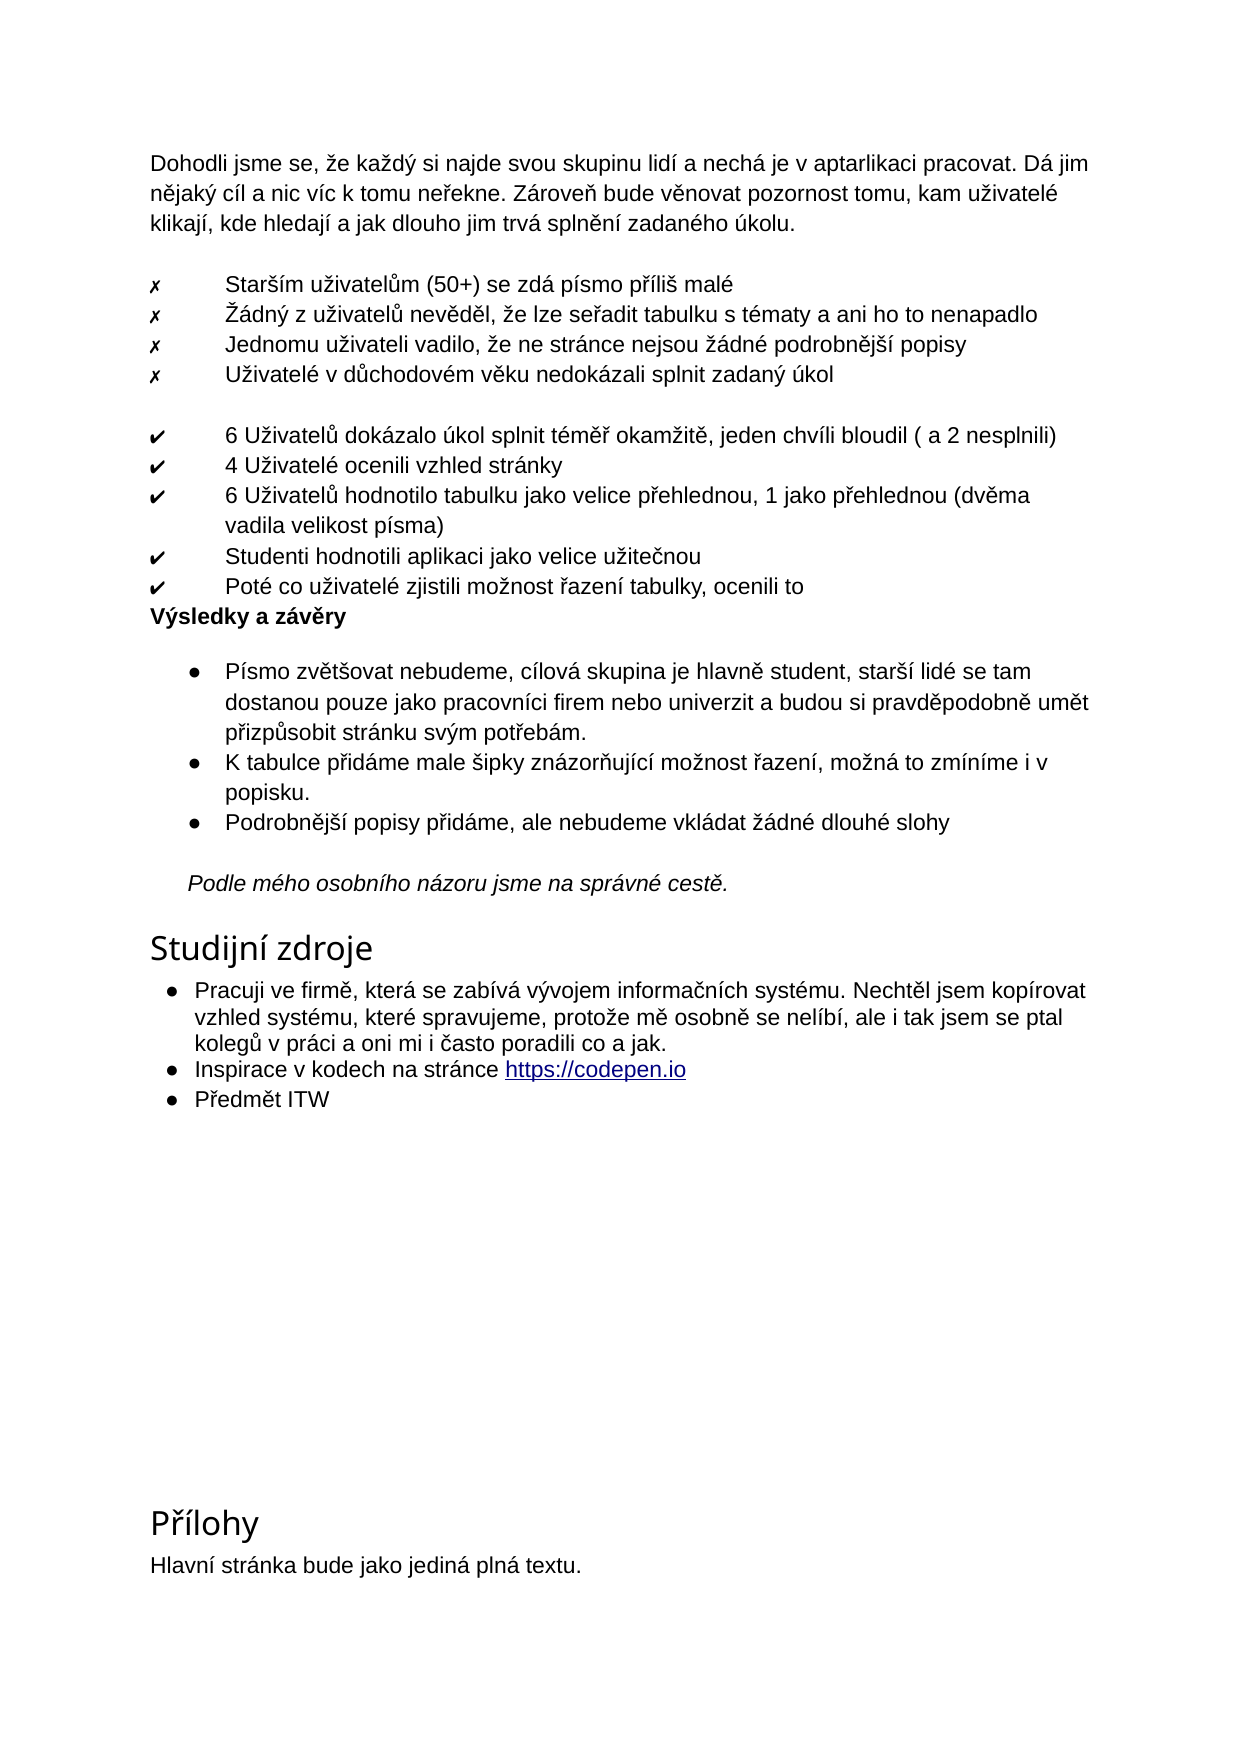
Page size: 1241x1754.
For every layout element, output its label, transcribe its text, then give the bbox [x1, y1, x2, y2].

subtitle Studijní zdroje [150, 925, 1090, 970]
list Podrobnější popisy přidáme, ale nebudeme vkládat žádné dlouhé slohy [187, 809, 1090, 836]
text Podle mého osobního názoru jsme na správné cestě. [187, 870, 1090, 896]
list Dohodli jsme se, že každý si najde svou skupinu lidí a nechá je v aptarlikaci pracovat. Dá jim nějaký cíl a nic víc k tomu neřekne. Zároveň bude věnovat pozornost tomu, kam uživatelé klikají, kde hledají a jak dlouho jim trvá splnění zadaného úkolu. [150, 150, 1090, 237]
subtitle Přílohy [150, 1500, 1090, 1546]
list Starším uživatelům (50+) se zdá písmo příliš malé [150, 271, 1090, 297]
list Inspirace v kodech na stránce https://codepen.io [165, 1056, 1090, 1083]
list Studenti hodnotili aplikaci jako velice užitečnou [150, 543, 1090, 569]
list Uživatelé v důchodovém věku nedokázali splnit zadaný úkol [150, 361, 1090, 388]
list Jednomu uživateli vadilo, že ne stránce nejsou žádné podrobnější popisy [150, 331, 1090, 358]
list Poté co uživatelé zjistili možnost řazení tabulky, ocenili to [150, 573, 1090, 599]
list Žádný z uživatelů nevěděl, že lze seřadit tabulku s tématy a ani ho to nenapadlo [150, 301, 1090, 327]
list Písmo zvětšovat nebudeme, cílová skupina je hlavně student, starší lidé se tam dostanou pouze jako pracovníci firem nebo univerzit a budou si pravděpodobně umět přizpůsobit stránku svým potřebám. [187, 658, 1090, 745]
list 4 Uživatelé ocenili vzhled stránky [150, 452, 1090, 478]
list Pracuji ve firmě, která se zabívá vývojem informačních systému. Nechtěl jsem kopírovat vzhled systému, které spravujeme, protože mě osobně se nelíbí, ale i tak jsem se ptal kolegů v práci a oni mi i často poradili co a jak. [165, 977, 1090, 1056]
list 6 Uživatelů hodnotilo tabulku jako velice přehlednou, 1 jako přehlednou (dvěma vadila velikost písma) [150, 482, 1090, 539]
list Předmět ITW [165, 1086, 1090, 1113]
text Výsledky a závěry [150, 603, 1090, 629]
text Hlavní stránka bude jako jediná plná textu. [150, 1552, 1090, 1579]
list K tabulce přidáme male šipky znázorňující možnost řazení, možná to zmíníme i v popisku. [187, 749, 1090, 806]
list 6 Uživatelů dokázalo úkol splnit téměř okamžitě, jeden chvíli bloudil ( a 2 nesplnili) [150, 422, 1090, 448]
